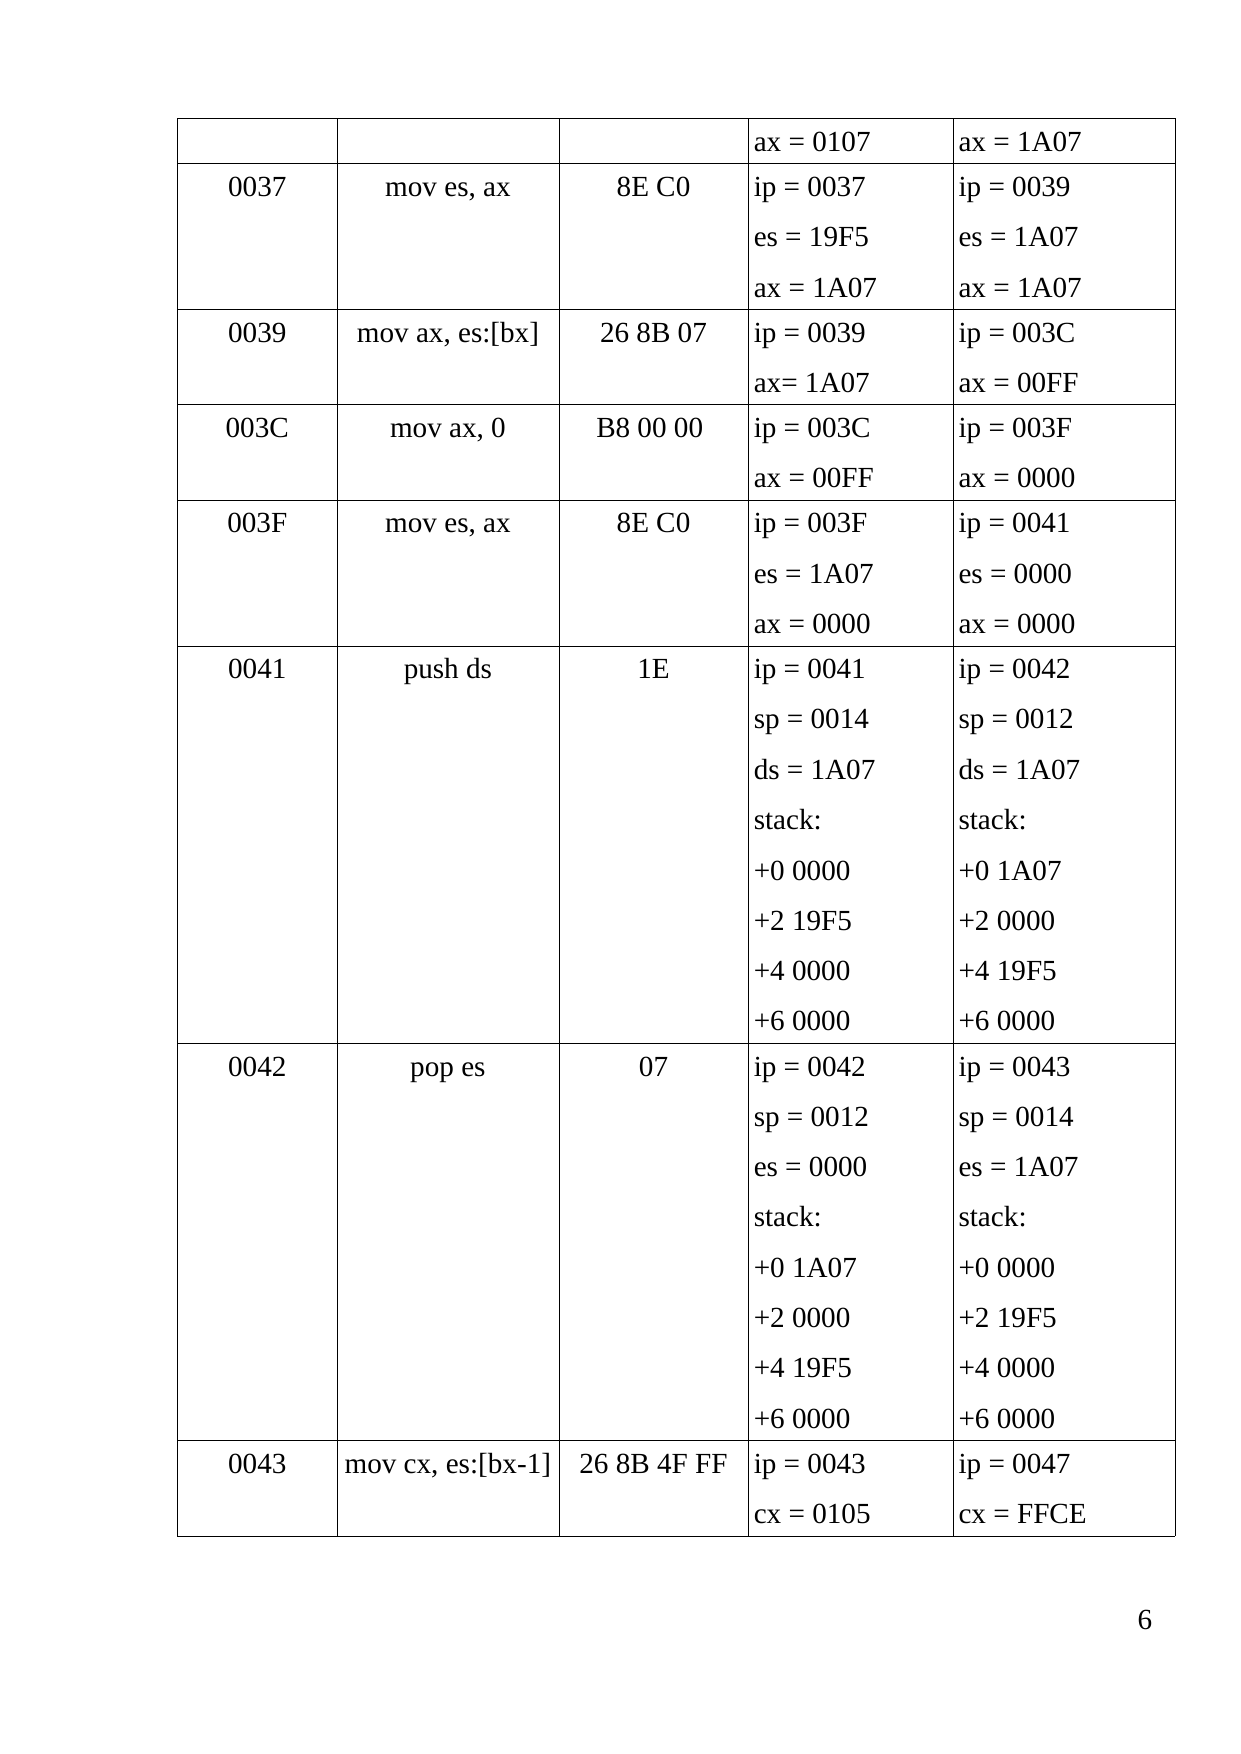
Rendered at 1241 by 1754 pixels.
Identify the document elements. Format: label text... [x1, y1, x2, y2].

table_cell 0037 [178, 164, 337, 309]
table_cell 003C [178, 405, 337, 500]
table_cell ip = 0041 sp = 0014 ds = 1A07 stack: +0 0000 +2 19F5 +4 0000 +6 0000 [749, 647, 953, 1043]
table_cell ax = 1A07 [954, 119, 1175, 163]
table_cell 07 [560, 1044, 748, 1440]
table_cell mov cx, es:[bx-1] [338, 1441, 559, 1536]
table_cell ip = 0043 cx = 0105 [749, 1441, 953, 1536]
table_cell 26 8B 07 [560, 310, 748, 404]
table_cell 8E C0 [560, 501, 748, 646]
table_cell ip = 003F es = 1A07 ax = 0000 [749, 501, 953, 646]
table_cell push ds [338, 647, 559, 1043]
table_cell 26 8B 4F FF [560, 1441, 748, 1536]
table_cell ax = 0107 [749, 119, 953, 163]
table_cell ip = 003F ax = 0000 [954, 405, 1175, 500]
table_cell 0042 [178, 1044, 337, 1440]
table_cell 003F [178, 501, 337, 646]
table_cell ip = 0039 ax= 1A07 [749, 310, 953, 404]
table_cell 1E [560, 647, 748, 1043]
table_cell ip = 003C ax = 00FF [749, 405, 953, 500]
table_cell ip = 003C ax = 00FF [954, 310, 1175, 404]
table_cell ip = 0042 sp = 0012 es = 0000 stack: +0 1A07 +2 0000 +4 19F5 +6 0000 [749, 1044, 953, 1440]
table_cell B8 00 00 [560, 405, 748, 500]
table_cell 0041 [178, 647, 337, 1043]
table_cell [178, 119, 337, 163]
table_cell mov es, ax [338, 501, 559, 646]
table_cell ip = 0037 es = 19F5 ax = 1A07 [749, 164, 953, 309]
table_cell ip = 0043 sp = 0014 es = 1A07 stack: +0 0000 +2 19F5 +4 0000 +6 0000 [954, 1044, 1175, 1440]
table_cell ip = 0042 sp = 0012 ds = 1A07 stack: +0 1A07 +2 0000 +4 19F5 +6 0000 [954, 647, 1175, 1043]
table_cell 0039 [178, 310, 337, 404]
table_cell mov ax, 0 [338, 405, 559, 500]
table_cell [560, 119, 748, 163]
table_cell ip = 0047 cx = FFCE [954, 1441, 1175, 1536]
table_cell [338, 119, 559, 163]
table_cell 8E C0 [560, 164, 748, 309]
table_cell mov es, ax [338, 164, 559, 309]
table_cell pop es [338, 1044, 559, 1440]
table_cell 0043 [178, 1441, 337, 1536]
table_cell mov ax, es:[bx] [338, 310, 559, 404]
table_cell ip = 0041 es = 0000 ax = 0000 [954, 501, 1175, 646]
table_cell ip = 0039 es = 1A07 ax = 1A07 [954, 164, 1175, 309]
